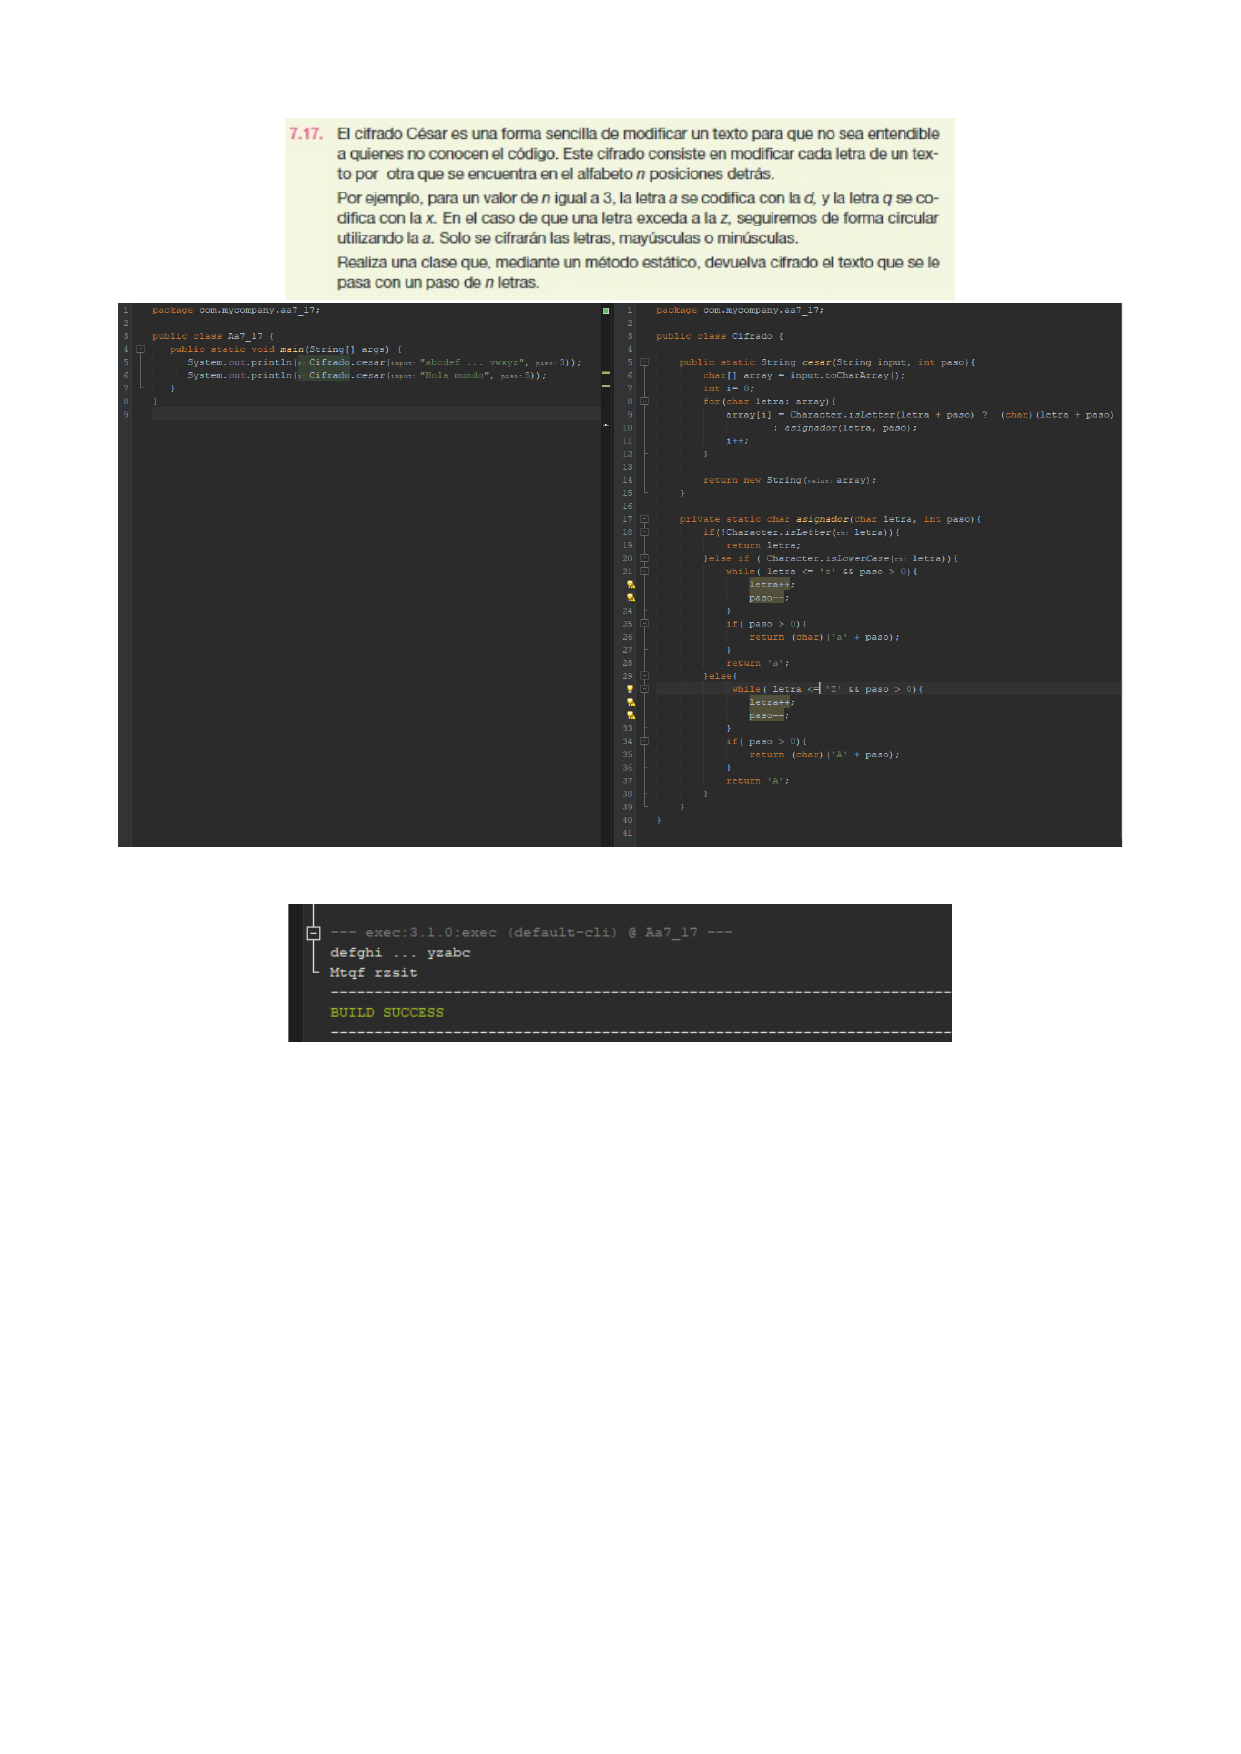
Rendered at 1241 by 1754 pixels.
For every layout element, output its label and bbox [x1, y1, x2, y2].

picture [288, 904, 952, 1042]
picture [285, 118, 955, 300]
picture [118, 303, 1123, 847]
